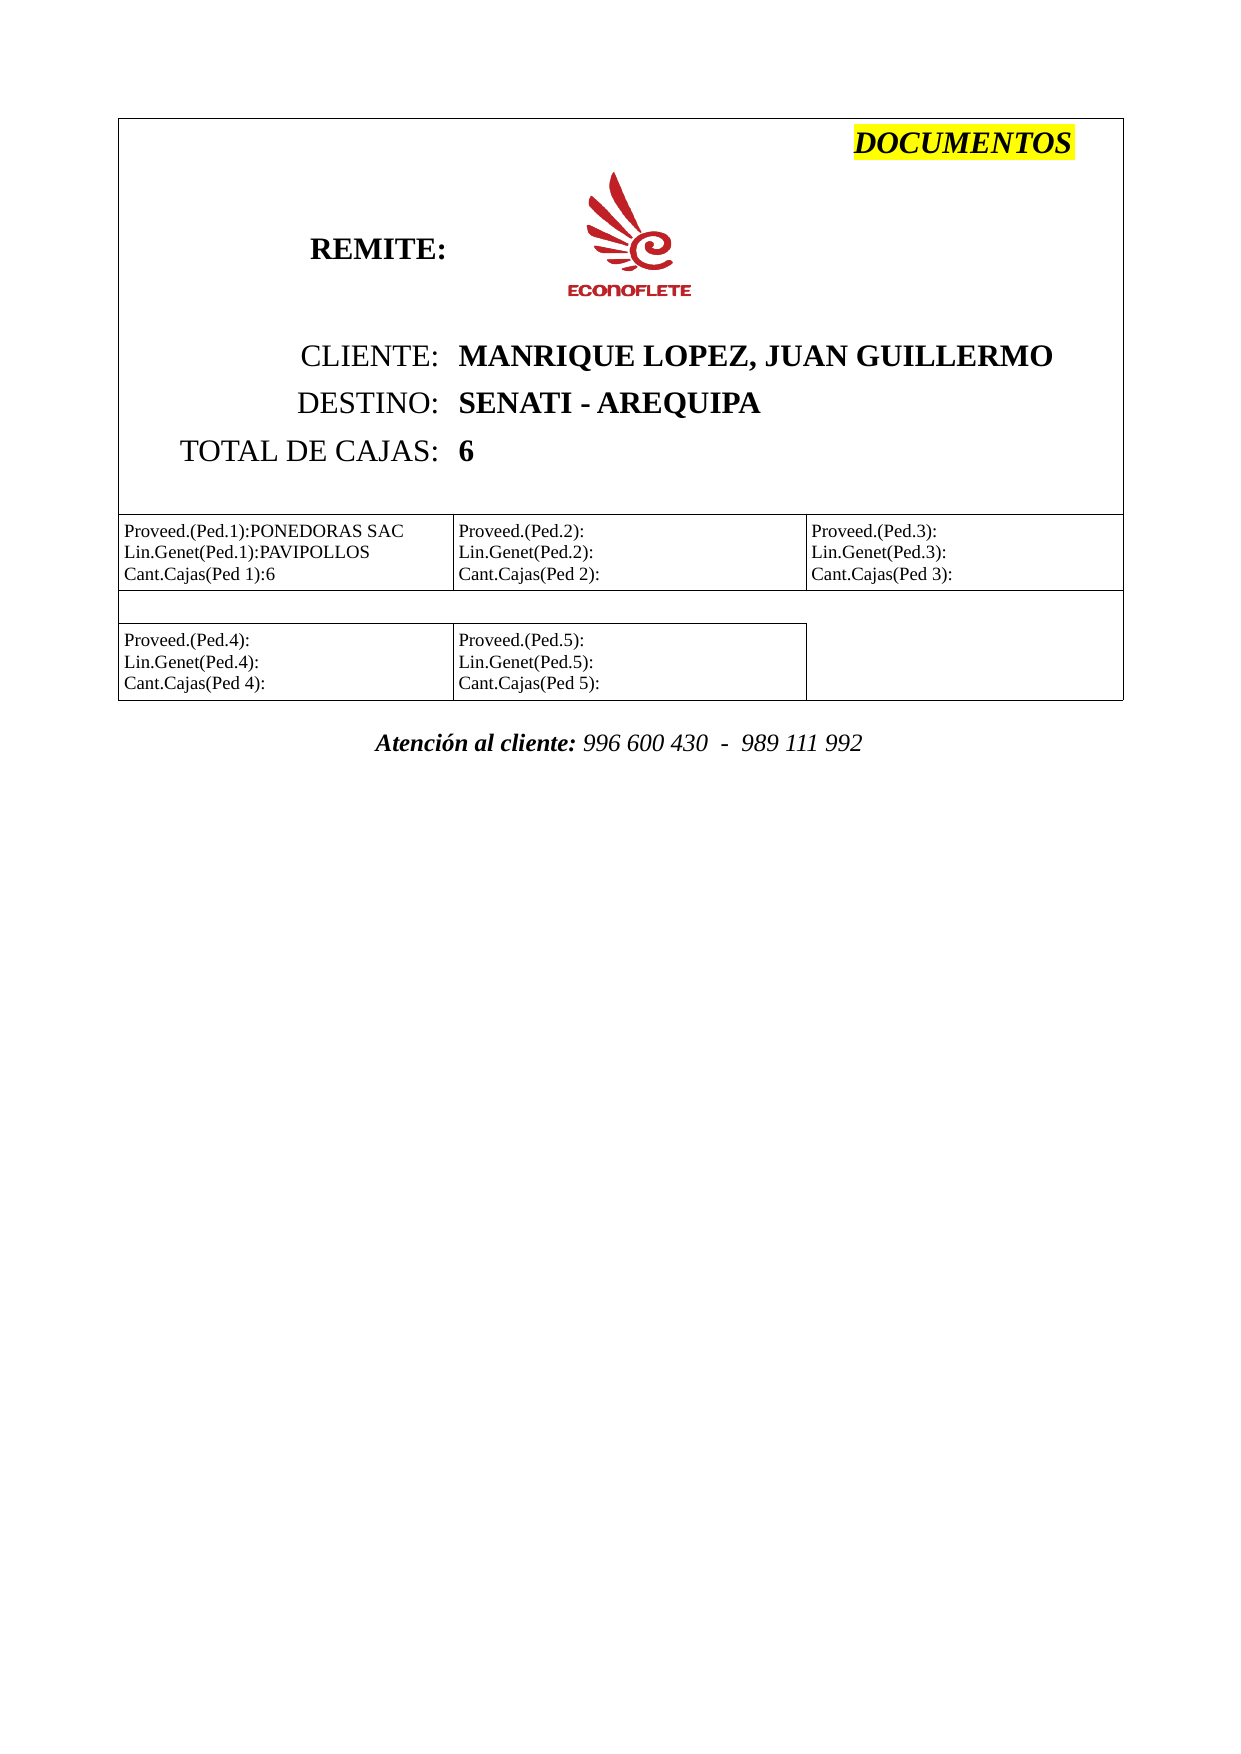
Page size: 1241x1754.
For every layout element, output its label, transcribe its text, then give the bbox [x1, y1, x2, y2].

table_cell [453, 166, 806, 332]
table_cell [806, 474, 1123, 514]
table_cell [453, 591, 806, 623]
table_cell [806, 591, 1123, 623]
table_cell [119, 591, 453, 623]
table_cell Proveed.(Ped.2): Lin.Genet(Ped.2): Cant.Cajas(Ped 2): [454, 515, 806, 590]
table_cell [806, 166, 1123, 332]
picture [552, 171, 707, 297]
table_cell Proveed.(Ped.1):PONEDORAS SAC Lin.Genet(Ped.1):PAVIPOLLOS Cant.Cajas(Ped 1):6 [119, 515, 453, 590]
table_cell REMITE: [119, 166, 453, 332]
table_cell [119, 474, 453, 514]
table_cell Proveed.(Ped.4): Lin.Genet(Ped.4): Cant.Cajas(Ped 4): [119, 624, 453, 699]
table_cell TOTAL DE CAJAS: [119, 426, 453, 474]
table_cell MANRIQUE LOPEZ, JUAN GUILLERMO [453, 332, 1123, 379]
table_header [119, 119, 453, 166]
table_cell [806, 379, 1123, 426]
table_cell 6 [453, 426, 1123, 474]
table_cell DESTINO: [119, 379, 453, 426]
table_cell [453, 474, 806, 514]
table_header DOCUMENTOS [806, 119, 1123, 166]
table_cell SENATI - AREQUIPA [453, 379, 806, 426]
table_cell Proveed.(Ped.5): Lin.Genet(Ped.5): Cant.Cajas(Ped 5): [454, 624, 806, 699]
table_header [453, 119, 806, 166]
table_cell CLIENTE: [119, 332, 453, 379]
table_cell [807, 623, 1123, 699]
table_cell Proveed.(Ped.3): Lin.Genet(Ped.3): Cant.Cajas(Ped 3): [807, 515, 1123, 590]
text Atención al cliente: 996 600 430 - 989 111 992 [118, 728, 1122, 757]
